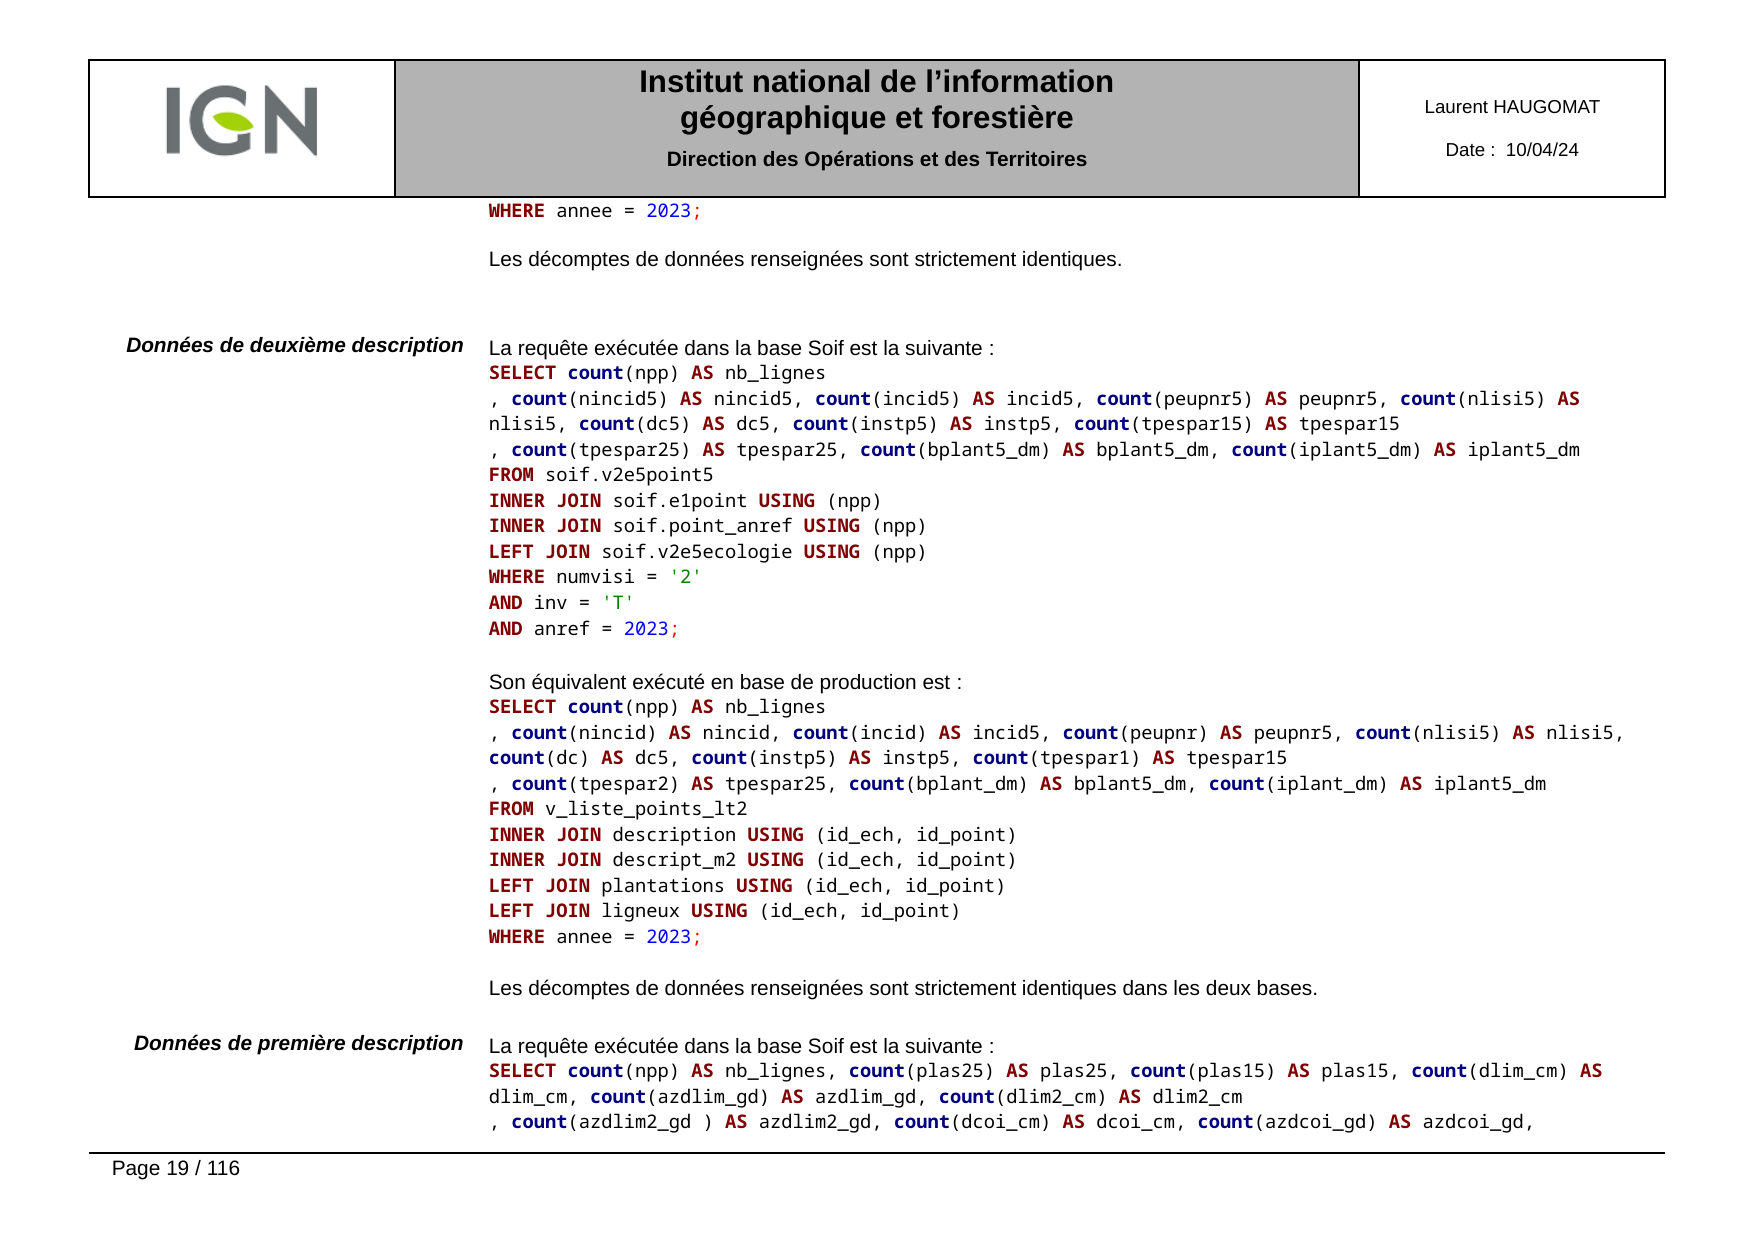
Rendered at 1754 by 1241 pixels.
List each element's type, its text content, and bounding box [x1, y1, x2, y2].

table_cell La requête exécutée dans la base Soif est la suivante : SELECT count(npp) AS nb_lignes , count(nincid5) AS nincid5, count(incid5) AS incid5, count(peupnr5) AS peupnr5, count(nlisi5) AS nlisi5, count(dc5) AS dc5, count(instp5) AS instp5, count(tpespar15) AS tpespar15 , count(tpespar25) AS tpespar25, count(bplant5_dm) AS bplant5_dm, count(iplant5_dm) AS iplant5_dm FROM soif.v2e5point5 INNER JOIN soif.e1point USING (npp) INNER JOIN soif.point_anref USING (npp) LEFT JOIN soif.v2e5ecologie USING (npp) WHERE numvisi = '2' AND inv = 'T' AND anref = 2023; Son équivalent exécuté en base de production est : SELECT count(npp) AS nb_lignes , count(nincid) AS nincid, count(incid) AS incid5, count(peupnr) AS peupnr5, count(nlisi5) AS nlisi5, count(dc) AS dc5, count(instp5) AS instp5, count(tpespar1) AS tpespar15 , count(tpespar2) AS tpespar25, count(bplant_dm) AS bplant5_dm, count(iplant_dm) AS iplant5_dm FROM v_liste_points_lt2 INNER JOIN description USING (id_ech, id_point) INNER JOIN descript_m2 USING (id_ech, id_point) LEFT JOIN plantations USING (id_ech, id_point) LEFT JOIN ligneux USING (id_ech, id_point) WHERE annee = 2023; Les décomptes de données renseignées sont strictement identiques dans les deux bases. [483, 332, 1665, 1030]
table_cell La requête exécutée dans la base Soif est la suivante : SELECT count(npp) AS nb_lignes, count(plas25) AS plas25, count(plas15) AS plas15, count(dlim_cm) AS dlim_cm, count(azdlim_gd) AS azdlim_gd, count(dlim2_cm) AS dlim2_cm , count(azdlim2_gd ) AS azdlim2_gd, count(dcoi_cm) AS dcoi_cm, count(azdcoi_gd) AS azdcoi_gd, [483, 1030, 1665, 1140]
table_cell WHERE annee = 2023; Les décomptes de données renseignées sont strictement identiques. [483, 198, 1665, 332]
picture [141, 62, 343, 180]
table_cell [89, 198, 483, 332]
table_cell Données de deuxième description [89, 332, 483, 1030]
table_cell Données de première description [89, 1030, 483, 1140]
